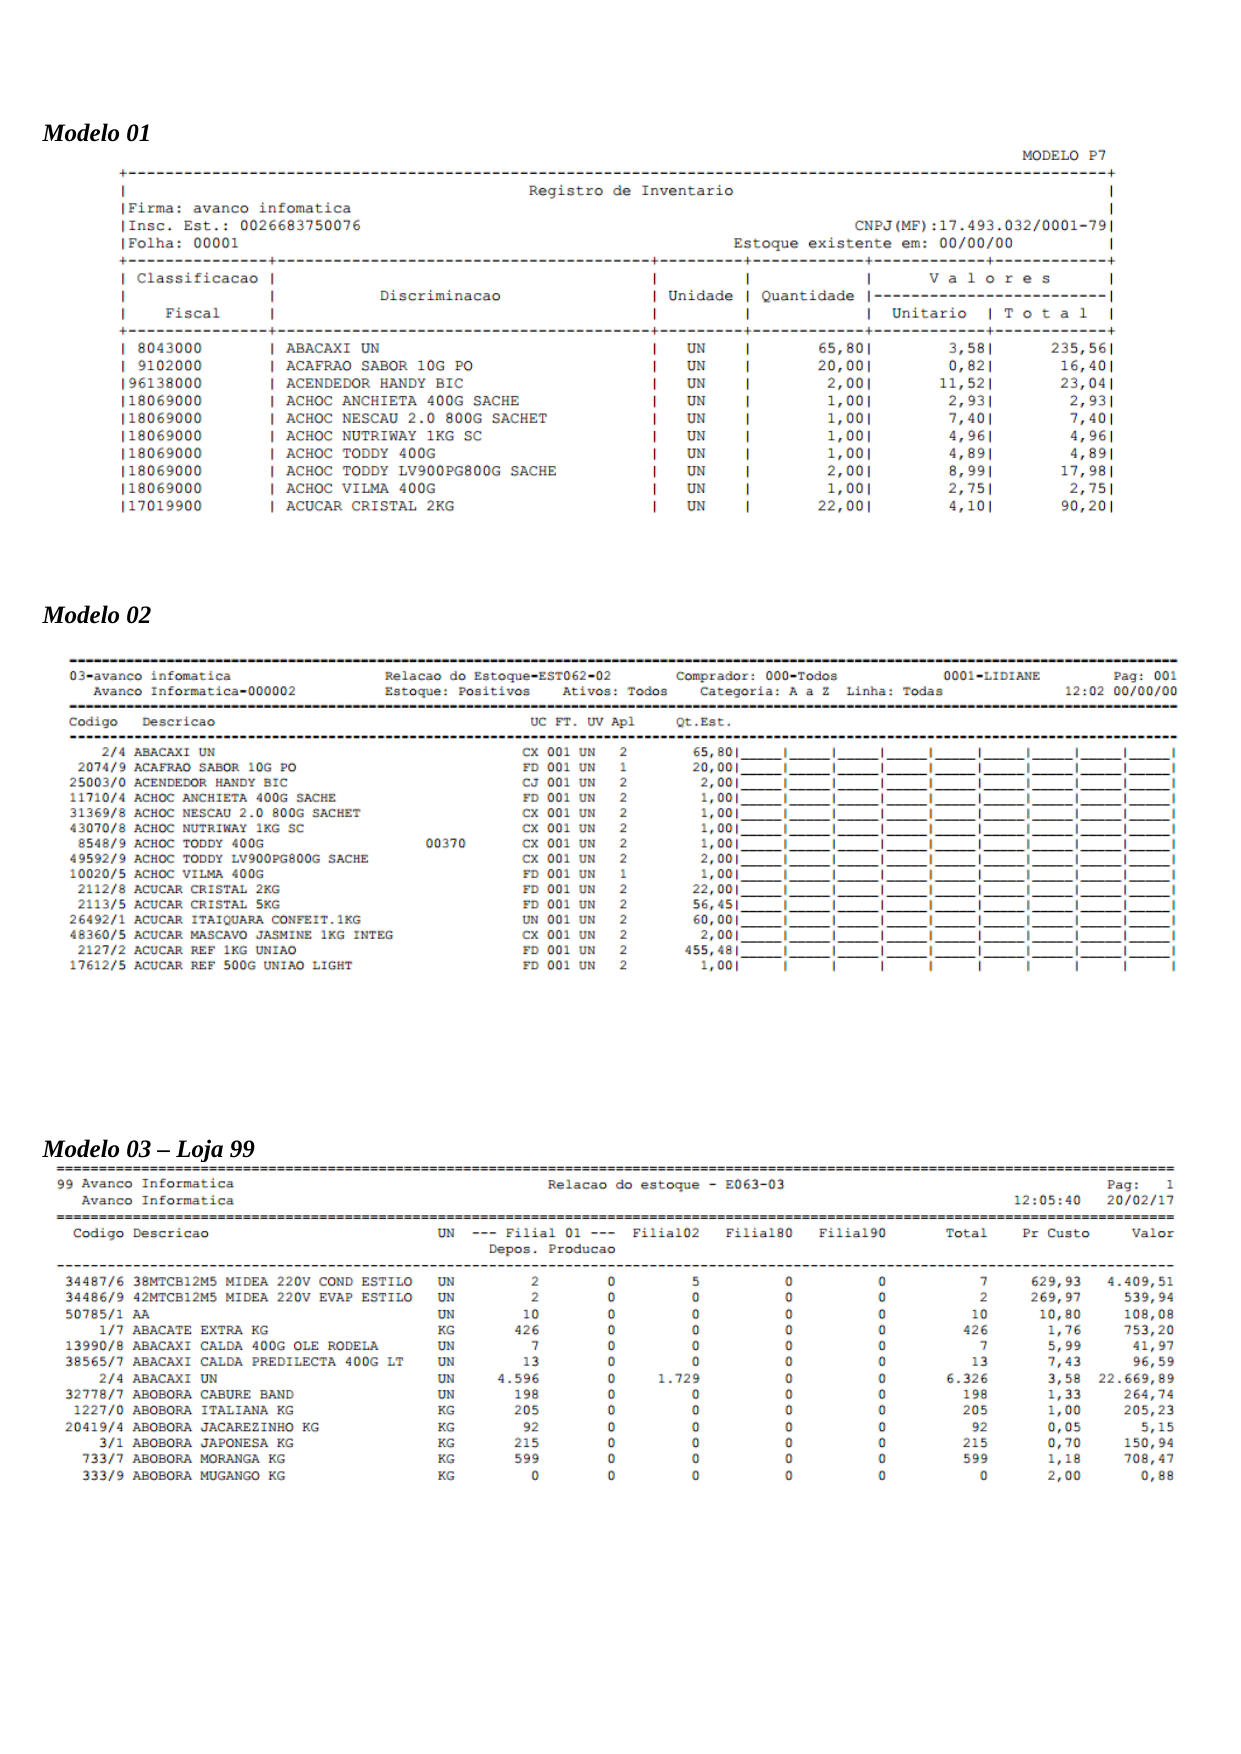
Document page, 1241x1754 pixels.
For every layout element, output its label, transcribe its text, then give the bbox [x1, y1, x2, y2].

picture [113, 146, 1118, 514]
picture [52, 647, 1179, 972]
text Modelo 01 [42, 118, 1189, 147]
text Modelo 02 [42, 600, 1189, 629]
text Modelo 03 – Loja 99 [42, 1134, 1189, 1163]
picture [52, 1162, 1179, 1486]
